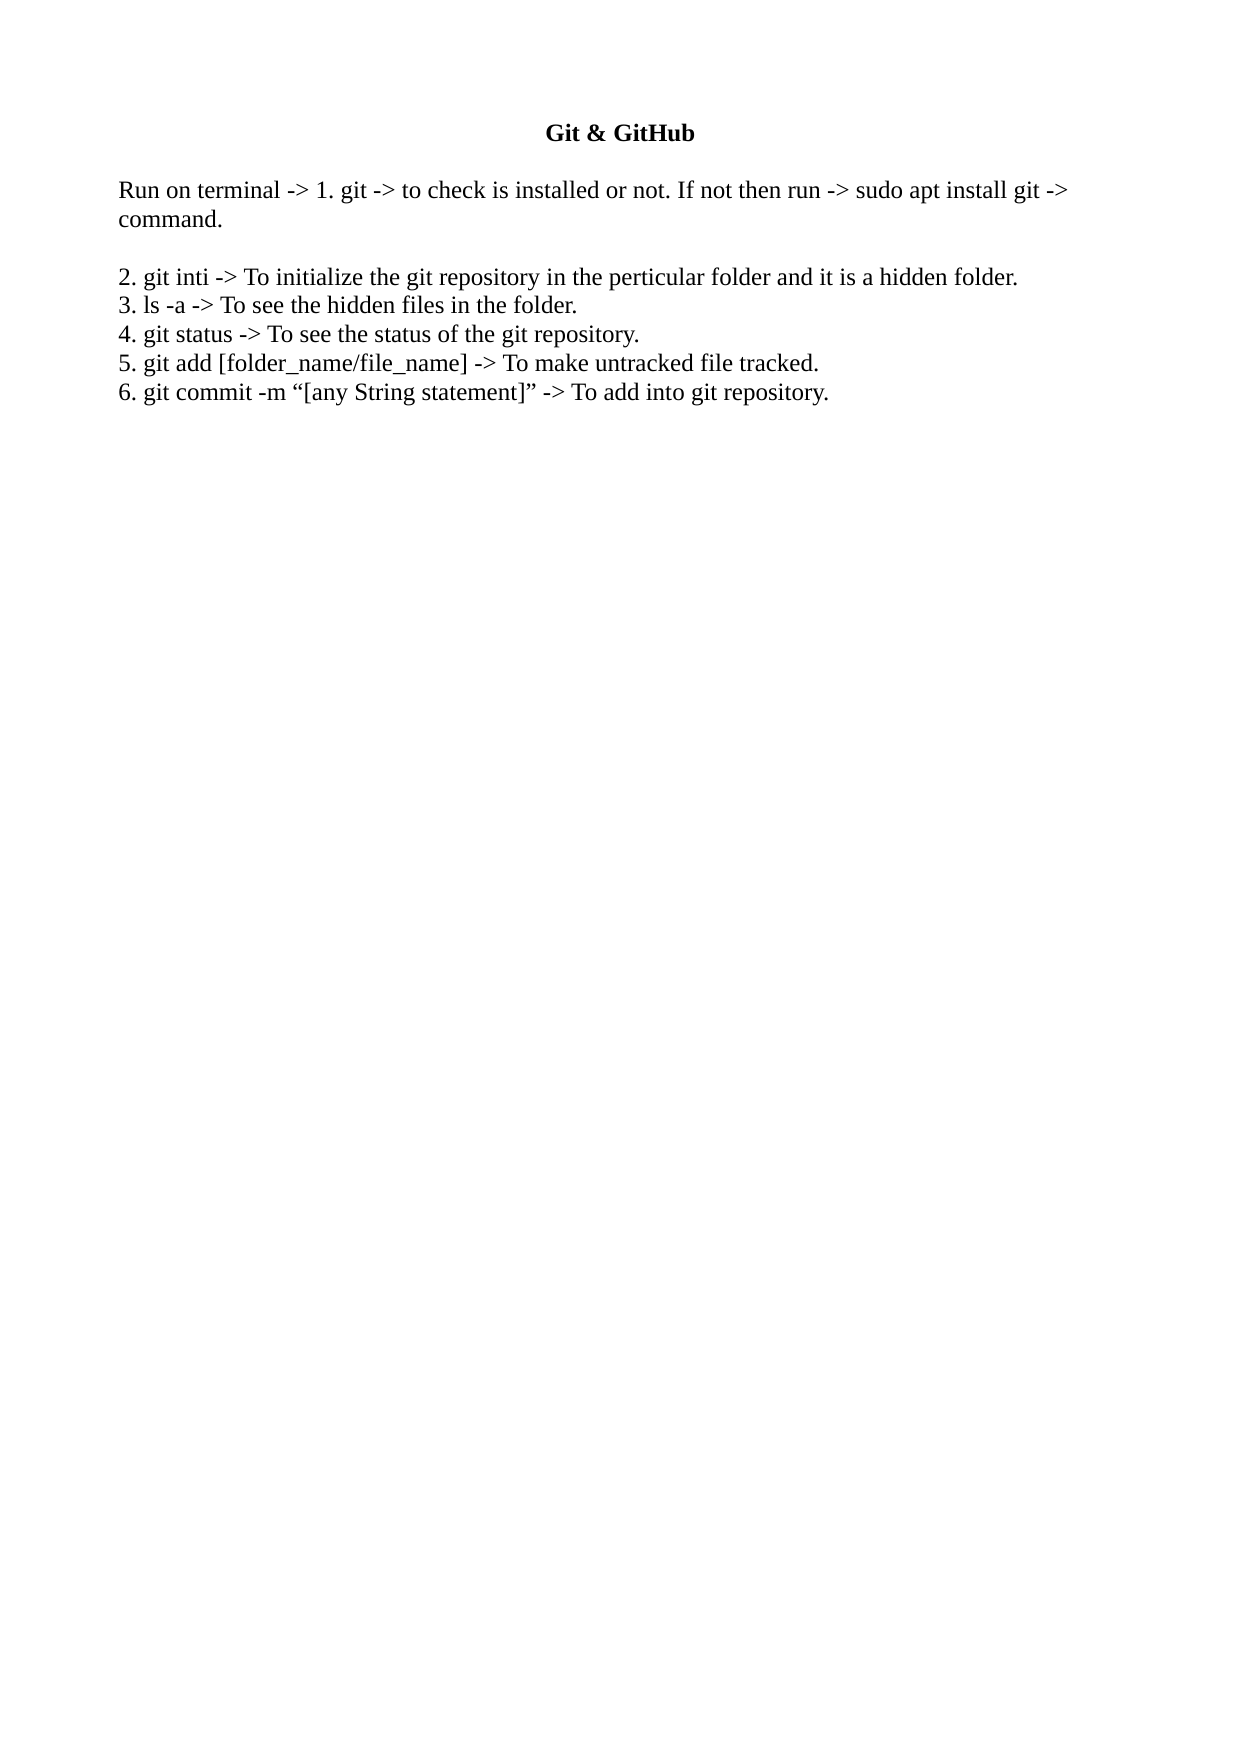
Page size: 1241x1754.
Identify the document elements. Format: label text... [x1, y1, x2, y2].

text 2. git inti -> To initialize the git repository in the perticular folder and it is a hidden folder. [118, 262, 1122, 291]
text 6. git commit -m “[any String statement]” -> To add into git repository. [118, 377, 1122, 406]
text 4. git status -> To see the status of the git repository. [118, 319, 1122, 348]
text 3. ls -a -> To see the hidden files in the folder. [118, 291, 1122, 319]
text Git & GitHub [118, 118, 1122, 147]
text Run on terminal -> 1. git -> to check is installed or not. If not then run -> sudo apt install git -> command. [118, 176, 1122, 233]
text 5. git add [folder_name/file_name] -> To make untracked file tracked. [118, 348, 1122, 377]
